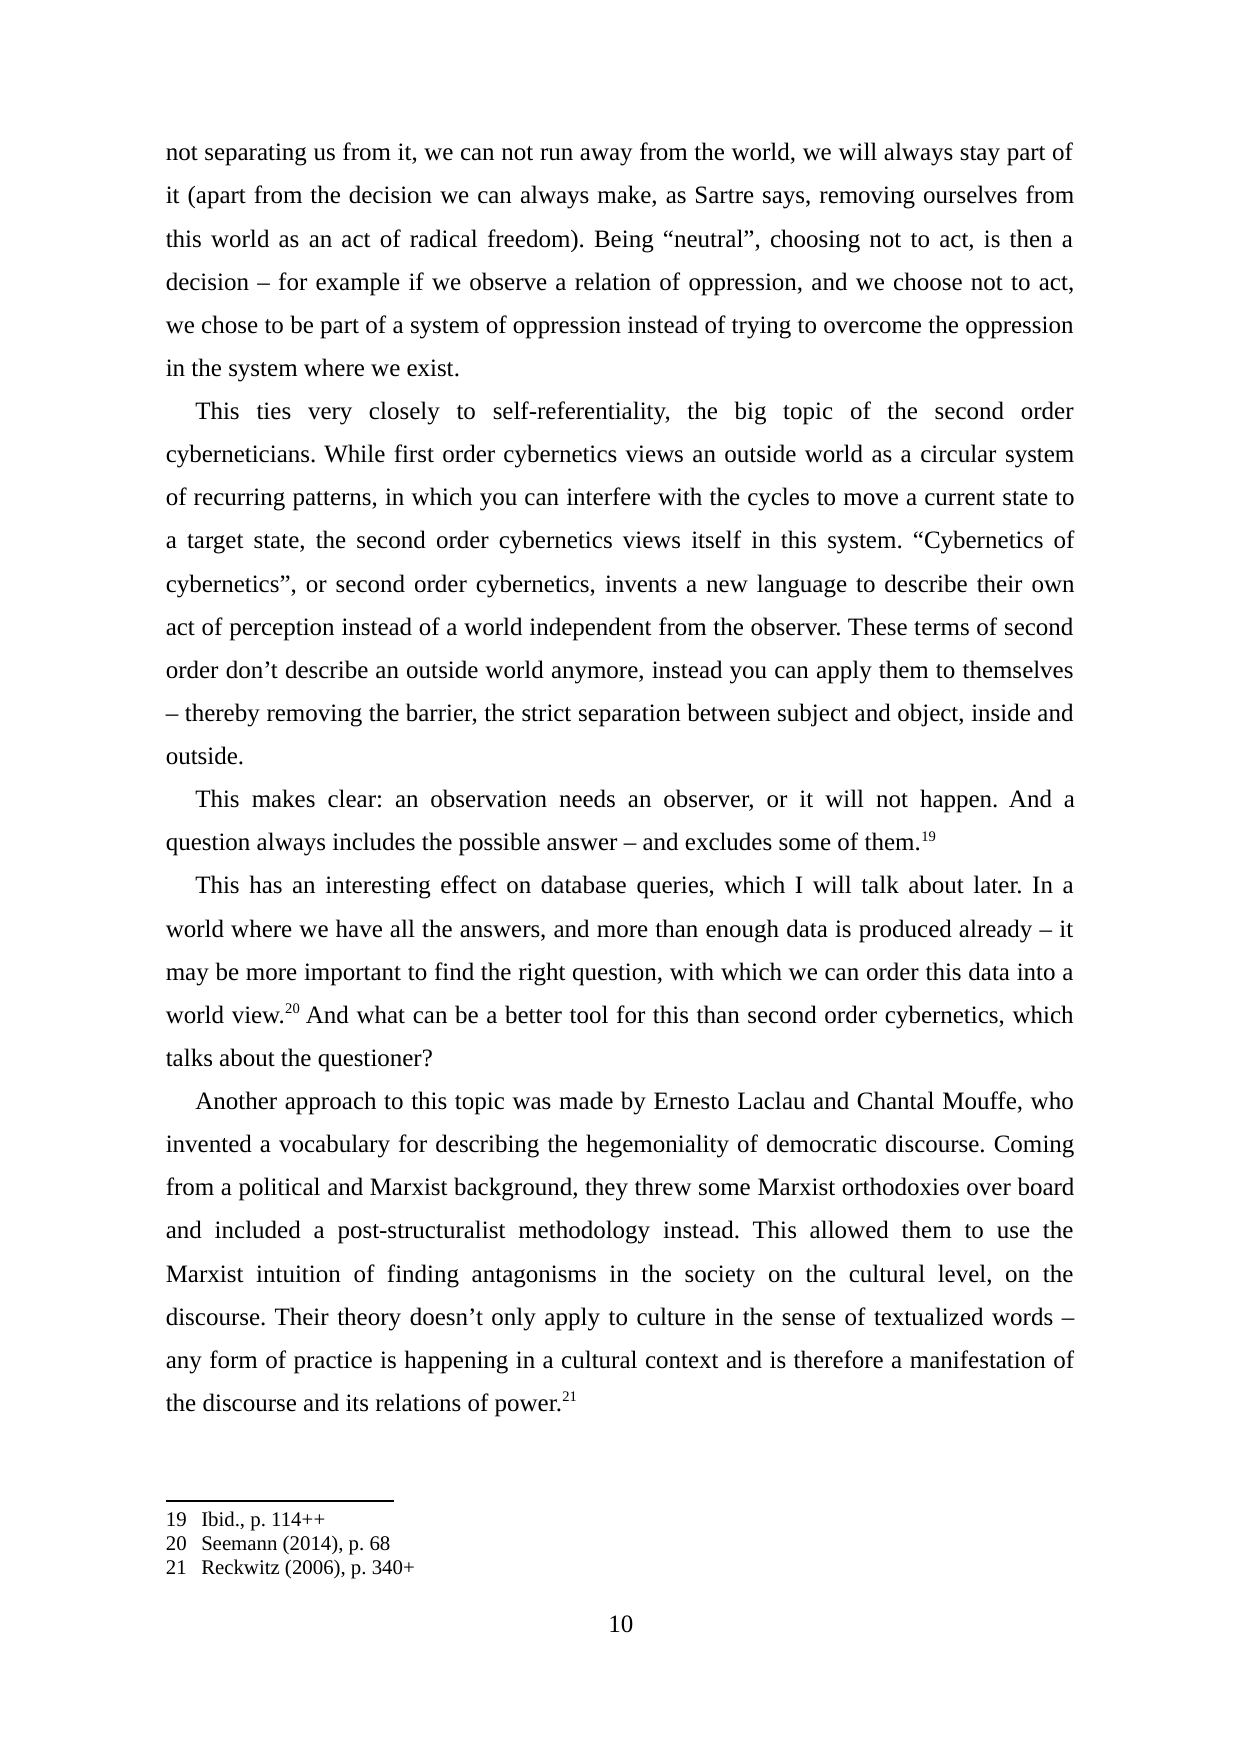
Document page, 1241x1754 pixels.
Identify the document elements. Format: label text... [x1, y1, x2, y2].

text This makes clear: an observation needs an observer, or it will not happen. And a question always includes the possible answer – and excludes some of them. [166, 784, 1075, 856]
text This has an interesting effect on database queries, which I will talk about later. In a world where we have all the answers, and more than enough data is produced already – it may be more important to find the right question, with which we can order this data into a world view. And what can be a better tool for this than second order cybernetics, which talks about the questioner? [166, 871, 1075, 1072]
text not separating us from it, we can not run away from the world, we will always stay part of it (apart from the decision we can always make, as Sartre says, removing ourselves from this world as an act of radical freedom). Being “neutral”, choosing not to act, is then a decision – for example if we observe a relation of oppression, and we choose not to act, we chose to be part of a system of oppression instead of trying to overcome the oppression in the system where we exist. [166, 137, 1075, 382]
text Reckwitz (2006), p. 340+ [166, 1555, 1075, 1579]
text Another approach to this topic was made by Ernesto Laclau and Chantal Mouffe, who invented a vocabulary for describing the hegemoniality of democratic discourse. Coming from a political and Marxist background, they threw some Marxist orthodoxies over board and included a post-structuralist methodology instead. This allowed them to use the Marxist intuition of finding antagonisms in the society on the cultural level, on the discourse. Their theory doesn’t only apply to culture in the sense of textualized words – any form of practice is happening in a cultural context and is therefore a manifestation of the discourse and its relations of power. [166, 1086, 1075, 1417]
text Seemann (2014), p. 68 [166, 1531, 1075, 1555]
text Ibid., p. 114++ [166, 1507, 1075, 1531]
text This ties very closely to self-referentiality, the big topic of the second order cyberneticians. While first order cybernetics views an outside world as a circular system of recurring patterns, in which you can interfere with the cycles to move a current state to a target state, the second order cybernetics views itself in this system. “Cybernetics of cybernetics”, or second order cybernetics, invents a new language to describe their own act of perception instead of a world independent from the observer. These terms of second order don’t describe an outside world anymore, instead you can apply them to themselves – thereby removing the barrier, the strict separation between subject and object, inside and outside. [166, 396, 1075, 770]
